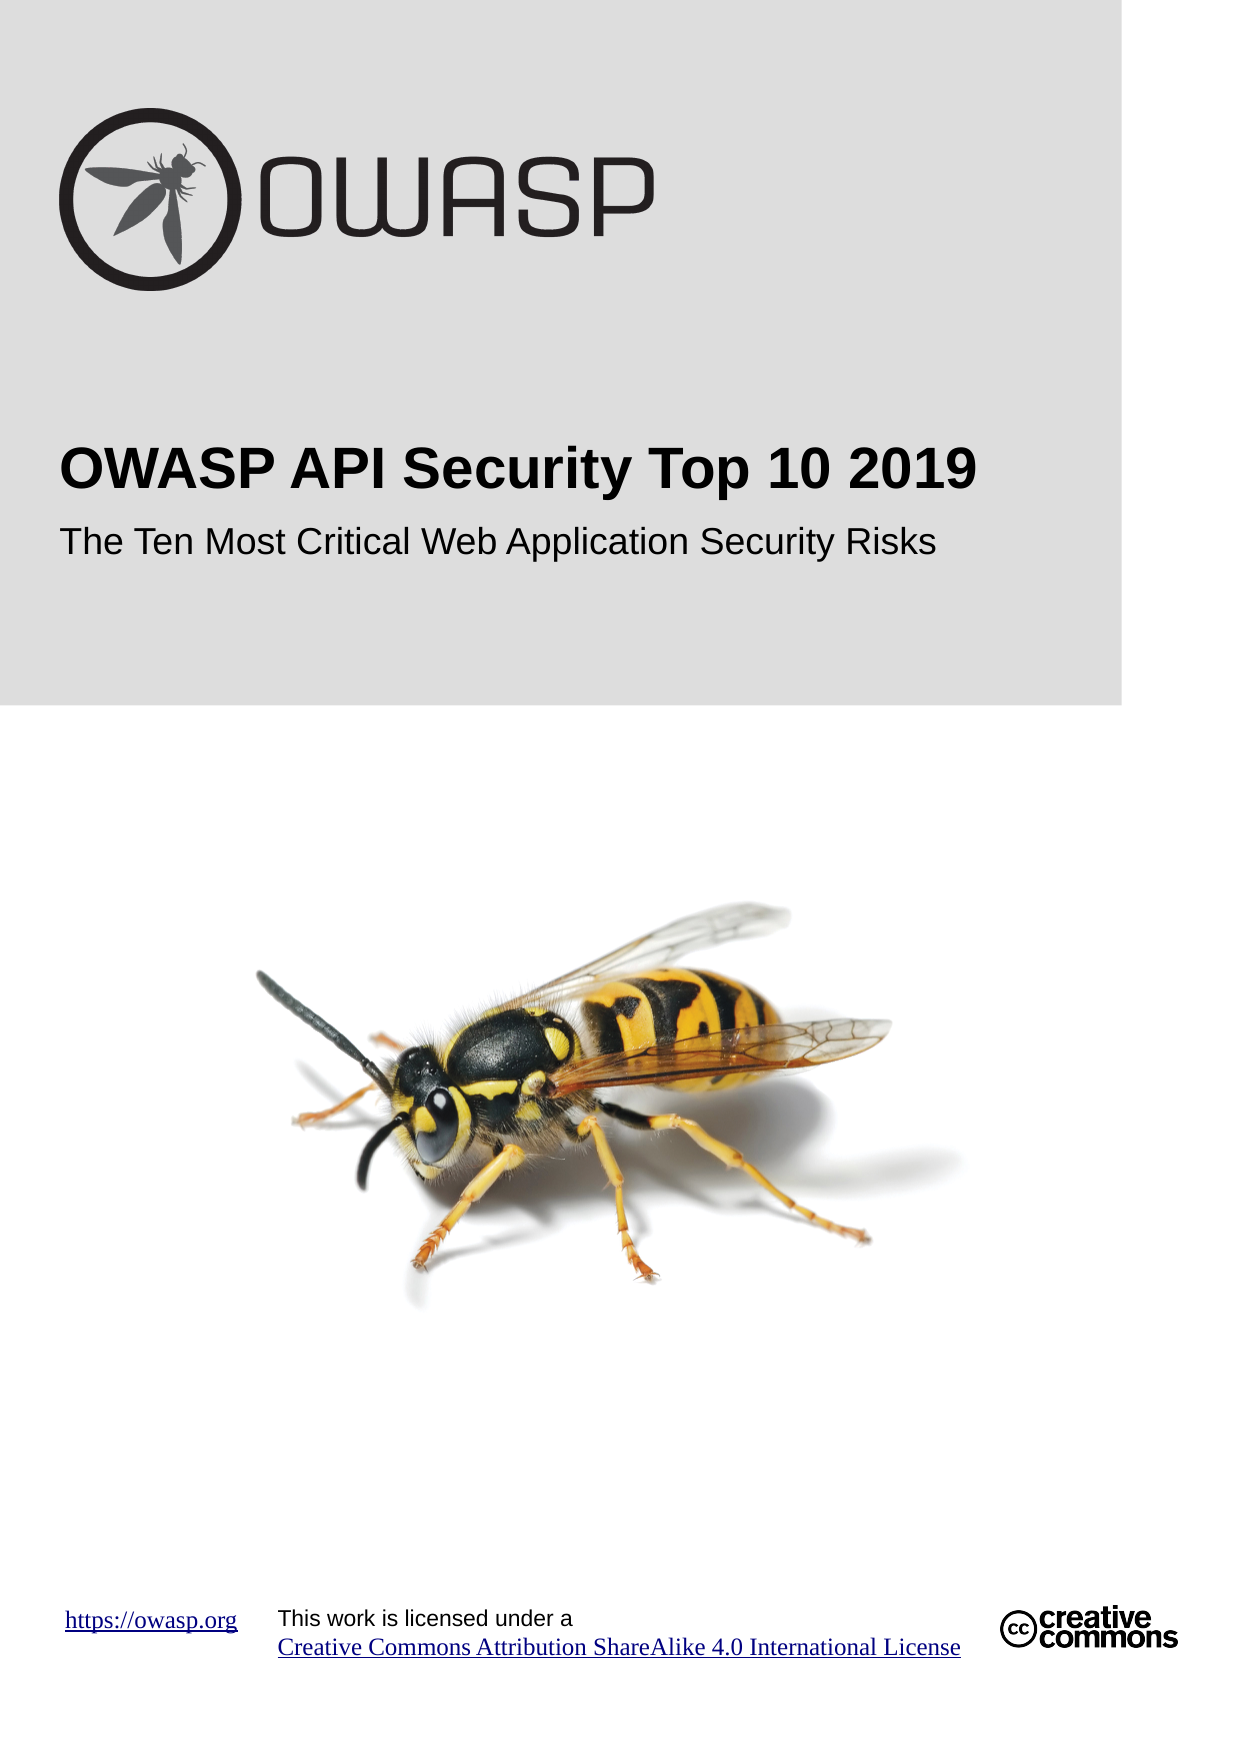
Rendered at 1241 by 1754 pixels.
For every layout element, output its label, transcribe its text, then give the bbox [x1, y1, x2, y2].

picture [1000, 1605, 1178, 1648]
title OWASP API Security Top 10 2019 [1122, 433, 1181, 501]
picture [59, 108, 654, 291]
subtitle The Ten Most Critical Web Application Security Risks [1122, 519, 1181, 562]
picture [202, 823, 1002, 1357]
